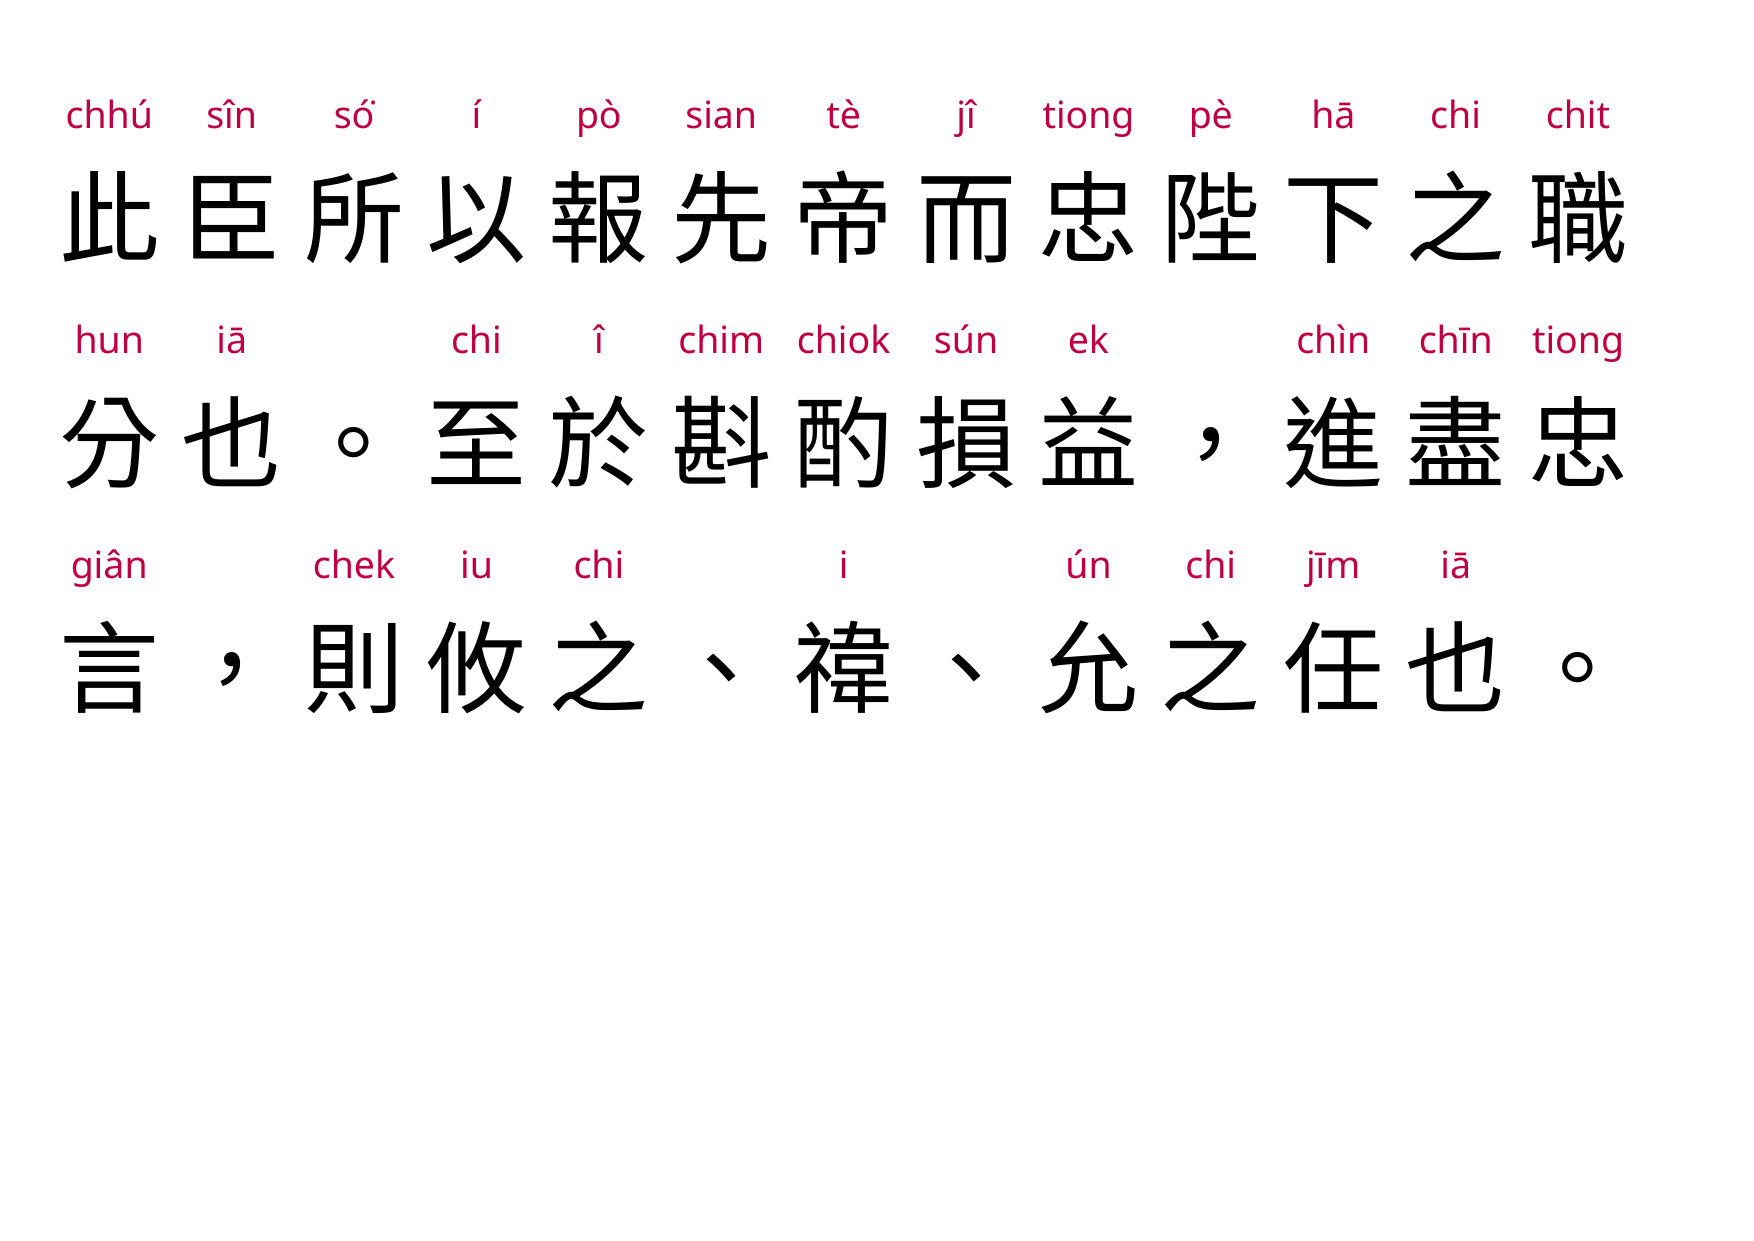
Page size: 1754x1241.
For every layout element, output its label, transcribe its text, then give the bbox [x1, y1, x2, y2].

text 此chhú 臣sîn 所só͘ 以í 報pò 先sian 帝tè 而jî 忠tiong 陛pè 下hā 之chi 職chit 分hun 也iā 。 至chi 於î 斟chim 酌chiok 損sún 益ek ， 進chìn 盡chīn 忠tiong 言giân ， 則chek 攸iu 之chi 、 禕i 、 允ún 之chi 任jīm 也iā 。 [59, 88, 1695, 734]
